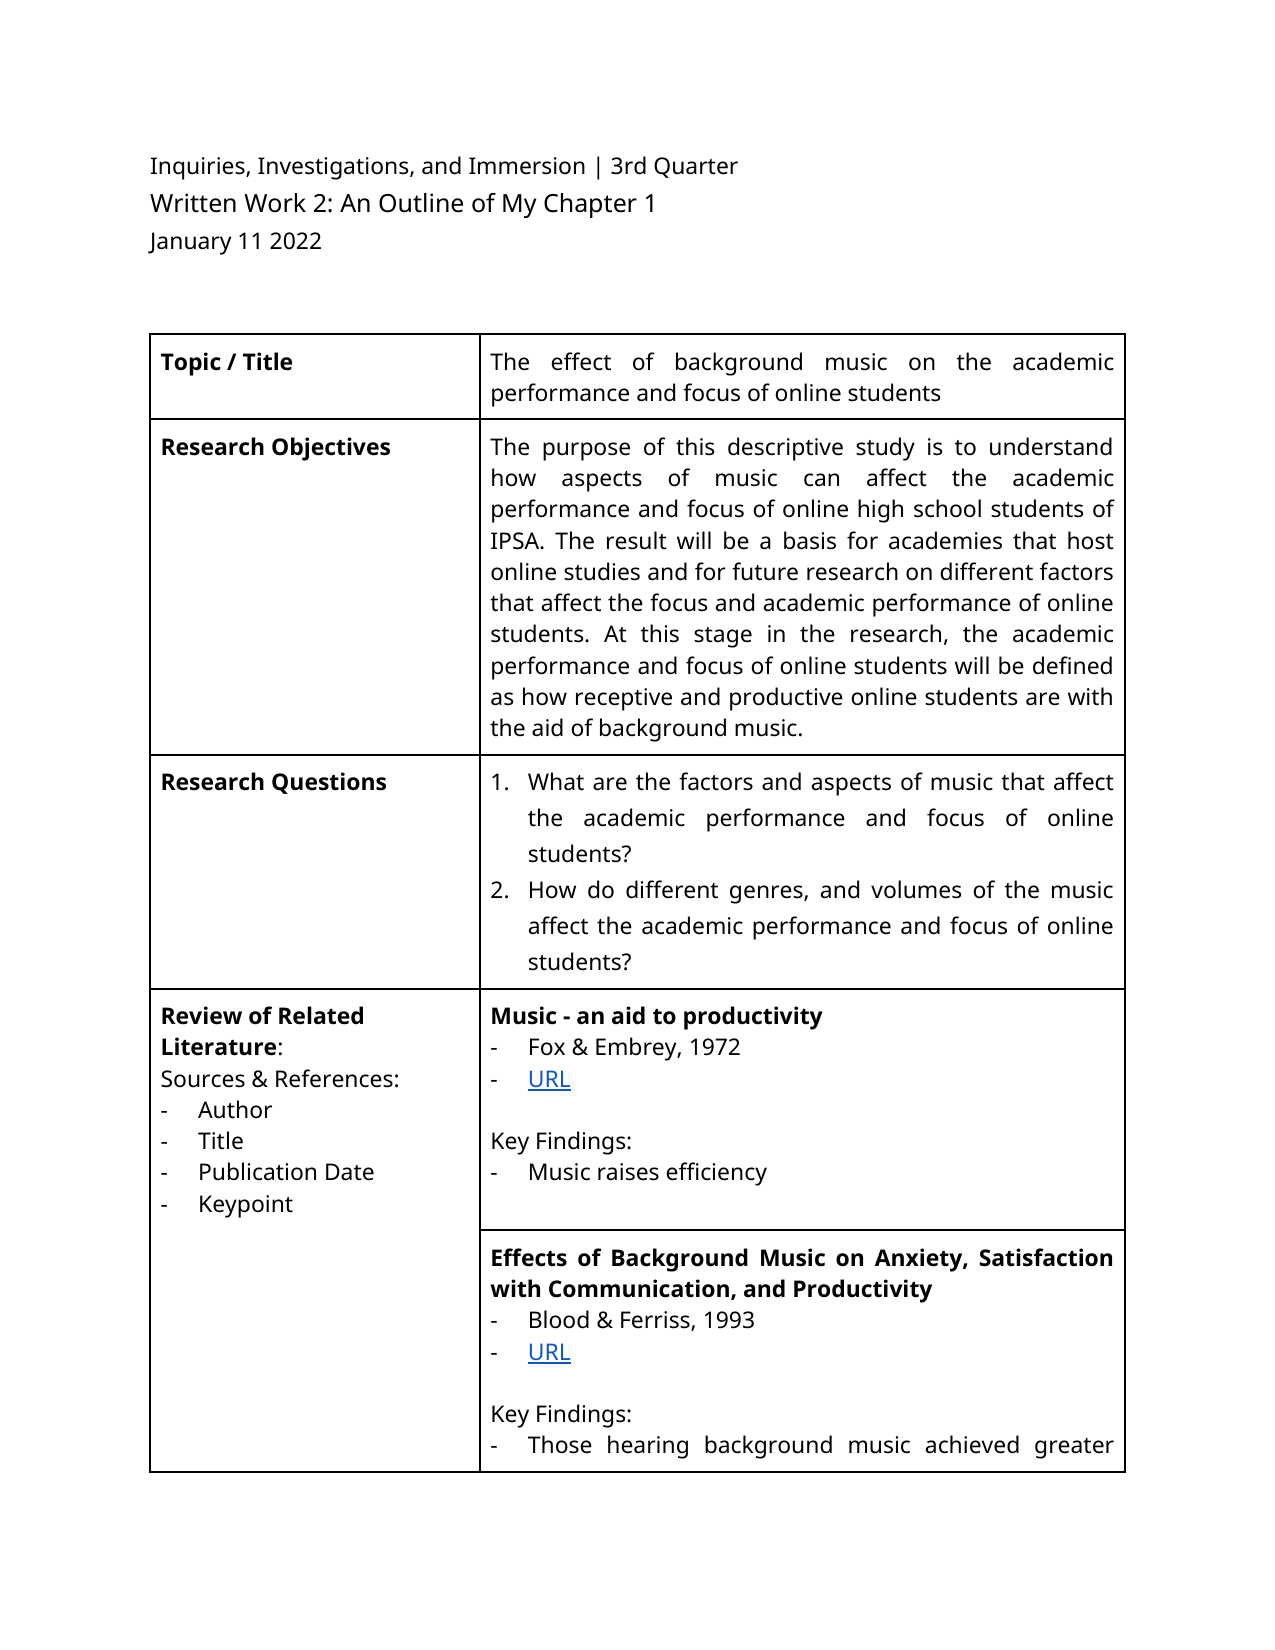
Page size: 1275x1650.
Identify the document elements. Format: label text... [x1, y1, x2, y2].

table_cell Review of Related Literature: Sources & References: Author Title Publication Date Keypoint [151, 990, 479, 1471]
text Written Work 2: An Outline of My Chapter 1 [150, 186, 1125, 220]
table_cell Research Questions [151, 756, 479, 988]
text January 11 2022 [150, 225, 1125, 256]
table_cell The purpose of this descriptive study is to understand how aspects of music can affect the academic performance and focus of online high school students of IPSA. The result will be a basis for academies that host online studies and for future research on different factors that affect the focus and academic performance of online students. At this stage in the research, the academic performance and focus of online students will be defined as how receptive and productive online students are with the aid of background music. [481, 420, 1124, 754]
table_cell What are the factors and aspects of music that affect the academic performance and focus of online students? How do different genres, and volumes of the music affect the academic performance and focus of online students? [481, 756, 1124, 988]
text Inquiries, Investigations, and Immersion | 3rd Quarter [150, 150, 1125, 181]
table_cell Effects of Background Music on Anxiety, Satisfaction with Communication, and Productivity Blood & Ferriss, 1993 URL Key Findings: Those hearing background music achieved greater [481, 1231, 1124, 1471]
table_cell Research Objectives [151, 420, 479, 754]
table_cell Music - an aid to productivity Fox & Embrey, 1972 URL Key Findings: Music raises efficiency [481, 990, 1124, 1229]
table_header The effect of background music on the academic performance and focus of online students [481, 335, 1124, 418]
table_header Topic / Title [151, 335, 479, 418]
